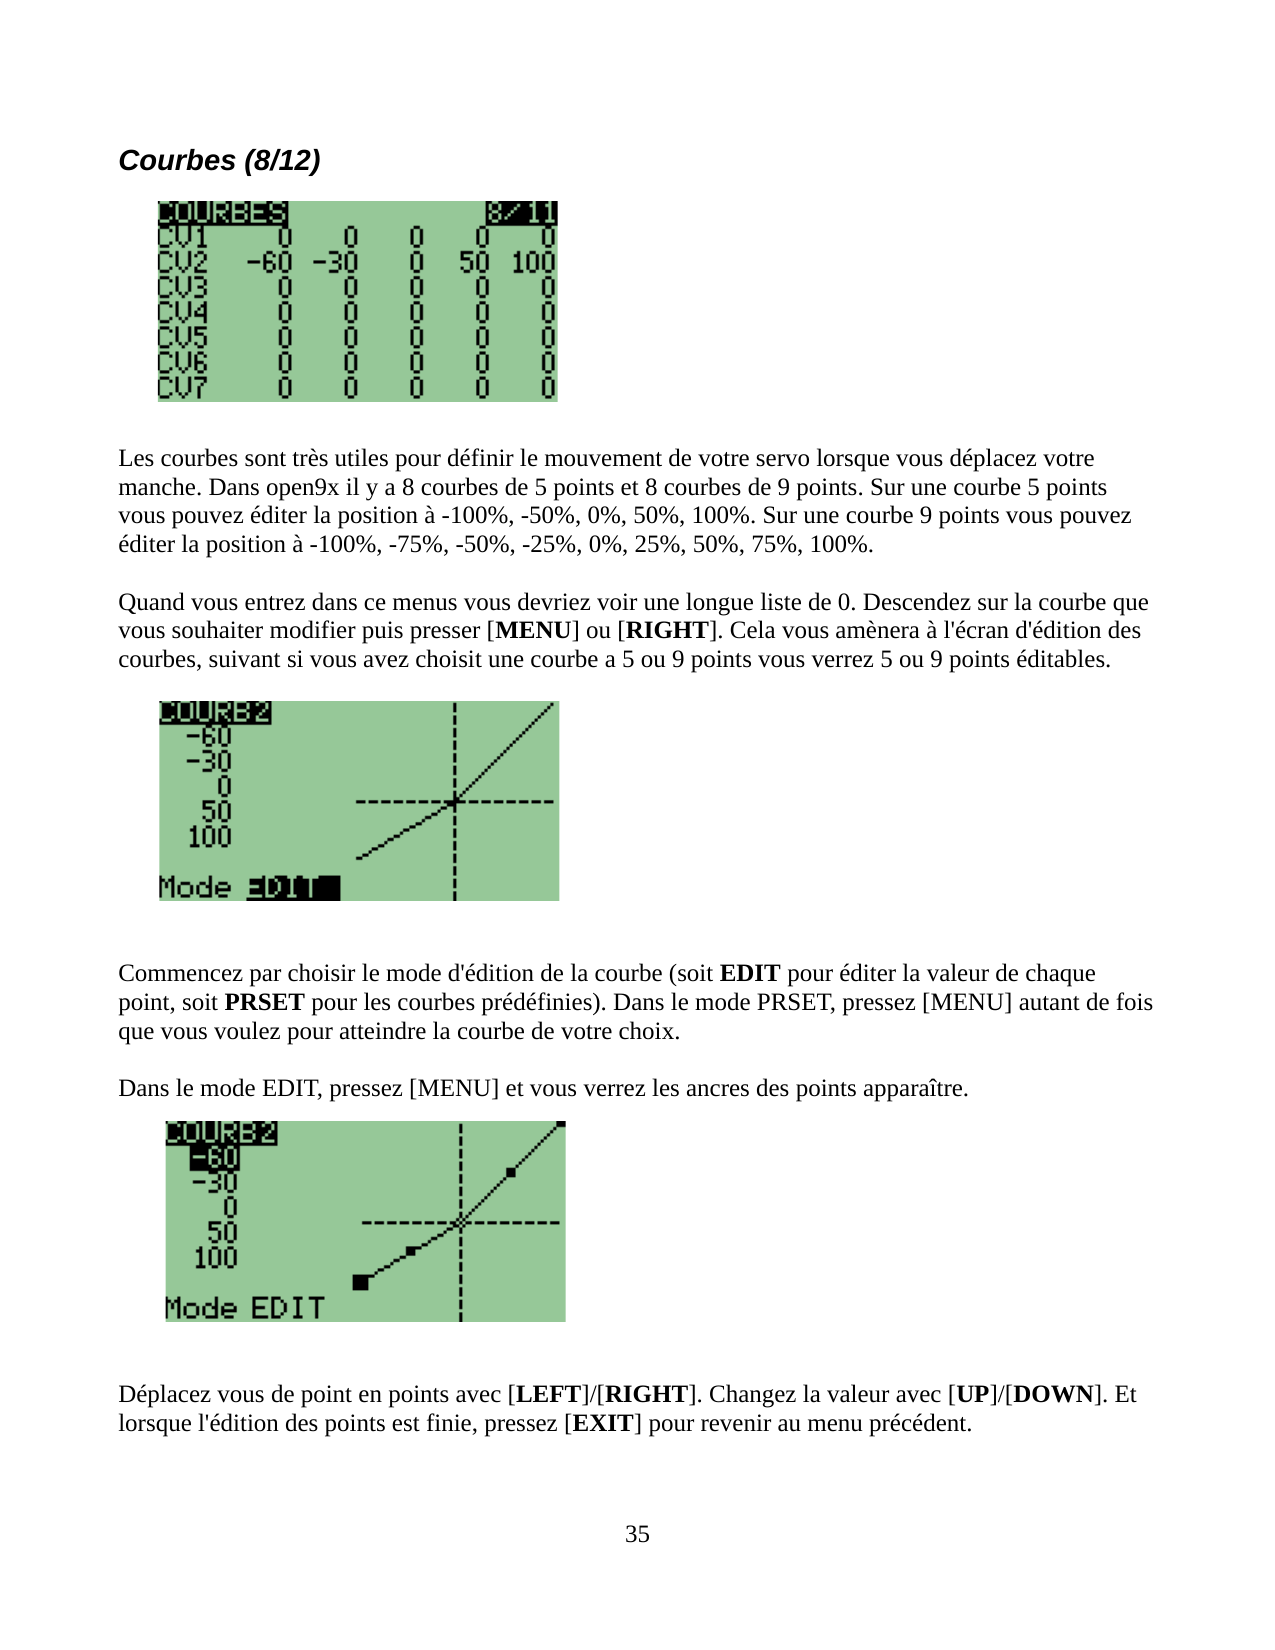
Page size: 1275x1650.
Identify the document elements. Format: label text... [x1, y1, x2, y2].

subtitle Courbes (8/12) [118, 143, 1157, 177]
text Dans le mode EDIT, pressez [MENU] et vous verrez les ancres des points apparaître. [118, 1073, 1157, 1102]
text Déplacez vous de point en points avec [LEFT]/[RIGHT]. Changez la valeur avec [UP]/[DOWN]. Et lorsque l'édition des points est finie, pressez [EXIT] pour revenir au menu précédent. [118, 1379, 1157, 1437]
picture [159, 701, 560, 901]
text Commencez par choisir le mode d'édition de la courbe (soit EDIT pour éditer la valeur de chaque point, soit PRSET pour les courbes prédéfinies). Dans le mode PRSET, pressez [MENU] autant de fois que vous voulez pour atteindre la courbe de votre choix. [118, 958, 1157, 1045]
picture [165, 1121, 566, 1322]
picture [157, 201, 558, 402]
text Quand vous entrez dans ce menus vous devriez voir une longue liste de 0. Descendez sur la courbe que vous souhaiter modifier puis presser [MENU] ou [RIGHT]. Cela vous amènera à l'écran d'édition des courbes, suivant si vous avez choisit une courbe a 5 ou 9 points vous verrez 5 ou 9 points éditables. [118, 587, 1157, 673]
text Les courbes sont très utiles pour définir le mouvement de votre servo lorsque vous déplacez votre manche. Dans open9x il y a 8 courbes de 5 points et 8 courbes de 9 points. Sur une courbe 5 points vous pouvez éditer la position à -100%, -50%, 0%, 50%, 100%. Sur une courbe 9 points vous pouvez éditer la position à -100%, -75%, -50%, -25%, 0%, 25%, 50%, 75%, 100%. [118, 443, 1157, 558]
